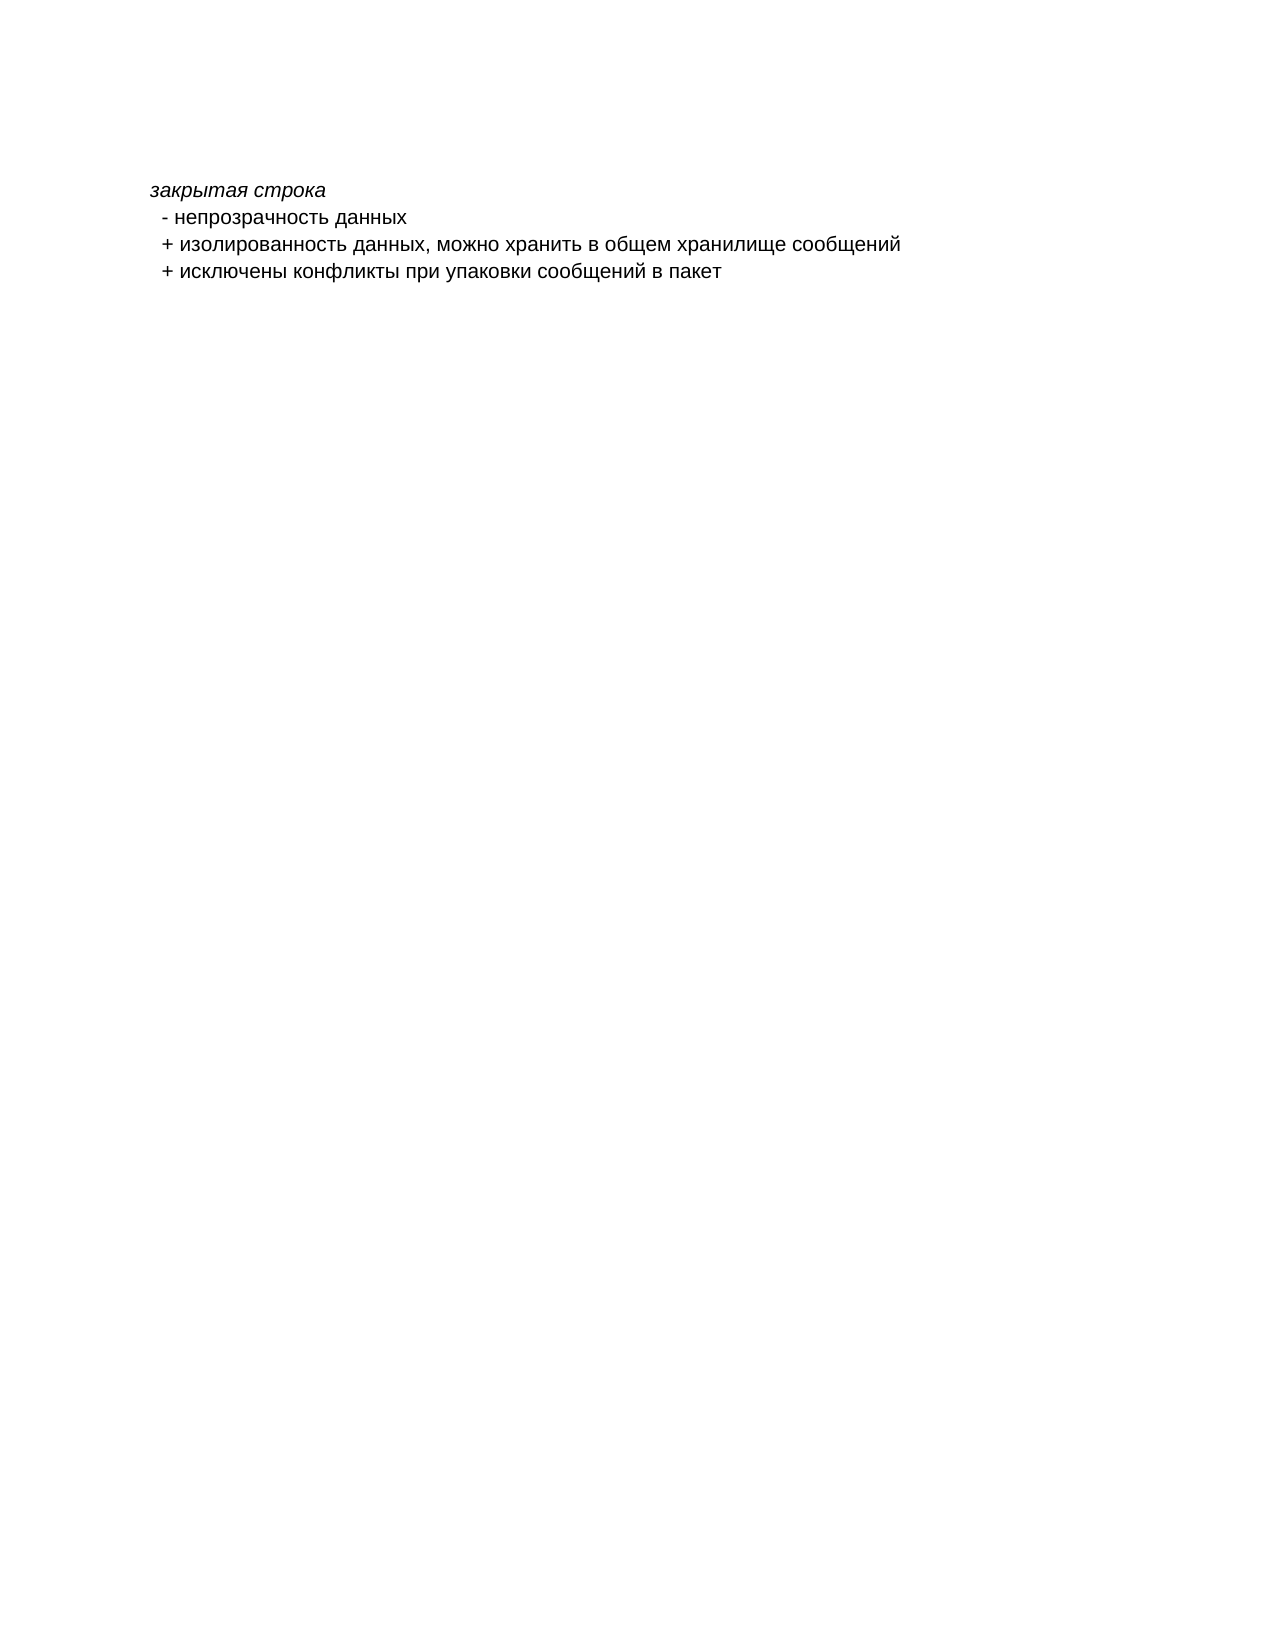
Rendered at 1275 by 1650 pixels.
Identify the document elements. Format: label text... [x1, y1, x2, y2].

text + исключены конфликты при упаковки сообщений в пакет [150, 259, 1125, 283]
text - непрозрачность данных [150, 206, 1125, 229]
text закрытая строка [150, 179, 1125, 202]
text + изолированность данных, можно хранить в общем хранилище сообщений [150, 233, 1125, 256]
